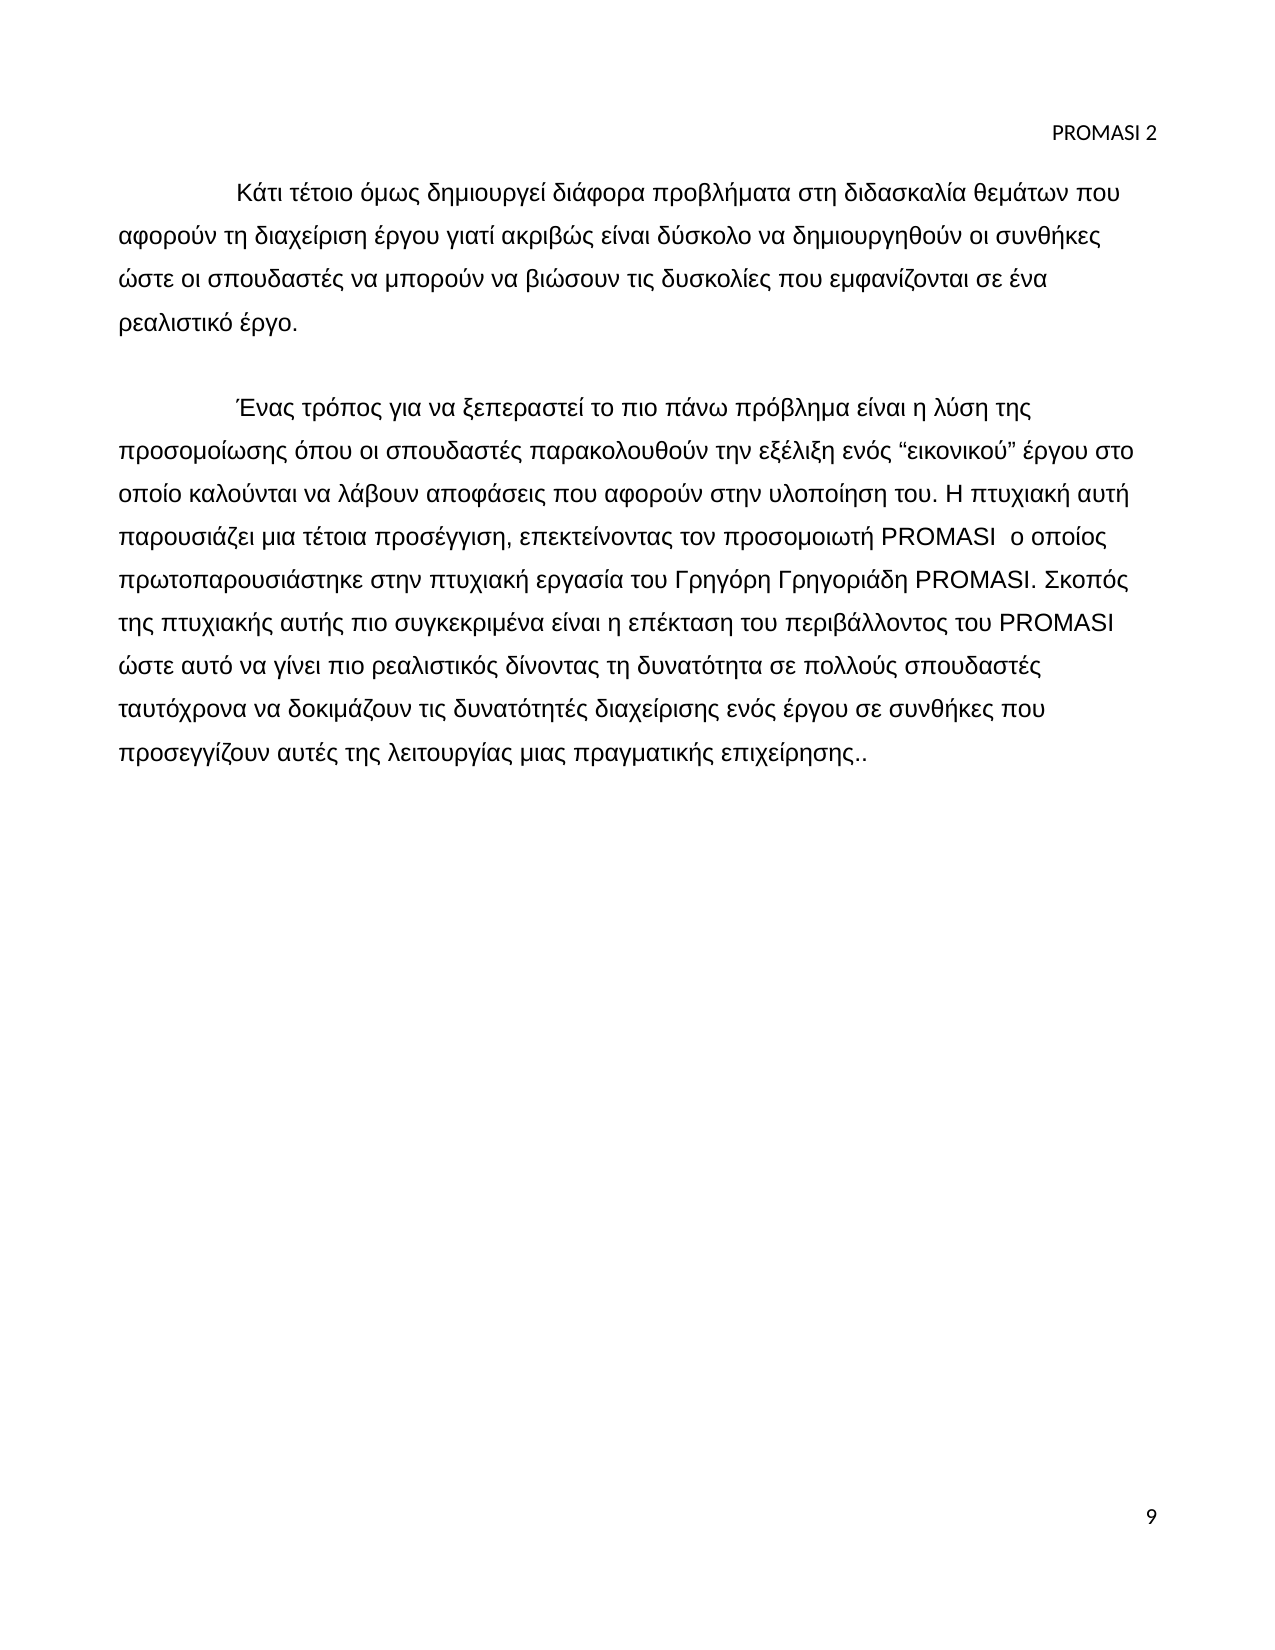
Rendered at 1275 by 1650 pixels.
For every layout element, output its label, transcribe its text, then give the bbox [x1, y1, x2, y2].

text Κάτι τέτοιο όμως δημιουργεί διάφορα προβλήματα στη διδασκαλία θεμάτων που αφορούν τη διαχείριση έργου γιατί ακριβώς είναι δύσκολο να δημιουργηθούν οι συνθήκες ώστε οι σπουδαστές να μπορούν να βιώσουν τις δυσκολίες που εμφανίζονται σε ένα ρεαλιστικό έργο. [118, 178, 1157, 336]
text Ένας τρόπος για να ξεπεραστεί το πιο πάνω πρόβλημα είναι η λύση της προσομοίωσης όπου οι σπουδαστές παρακολουθούν την εξέλιξη ενός “εικονικού” έργου στο οποίο καλούνται να λάβουν αποφάσεις που αφορούν στην υλοποίηση του. Η πτυχιακή αυτή παρουσιάζει μια τέτοια προσέγγιση, επεκτείνοντας τον προσομοιωτή PROMASI ο οποίος πρωτοπαρουσιάστηκε στην πτυχιακή εργασία του Γρηγόρη Γρηγοριάδη PROMASI. Σκοπός της πτυχιακής αυτής πιο συγκεκριμένα είναι η επέκταση του περιβάλλοντος του PROMASI ώστε αυτό να γίνει πιο ρεαλιστικός δίνοντας τη δυνατότητα σε πολλούς σπουδαστές ταυτόχρονα να δοκιμάζουν τις δυνατότητές διαχείρισης ενός έργου σε συνθήκες που προσεγγίζουν αυτές της λειτουργίας μιας πραγματικής επιχείρησης.. [118, 393, 1157, 766]
